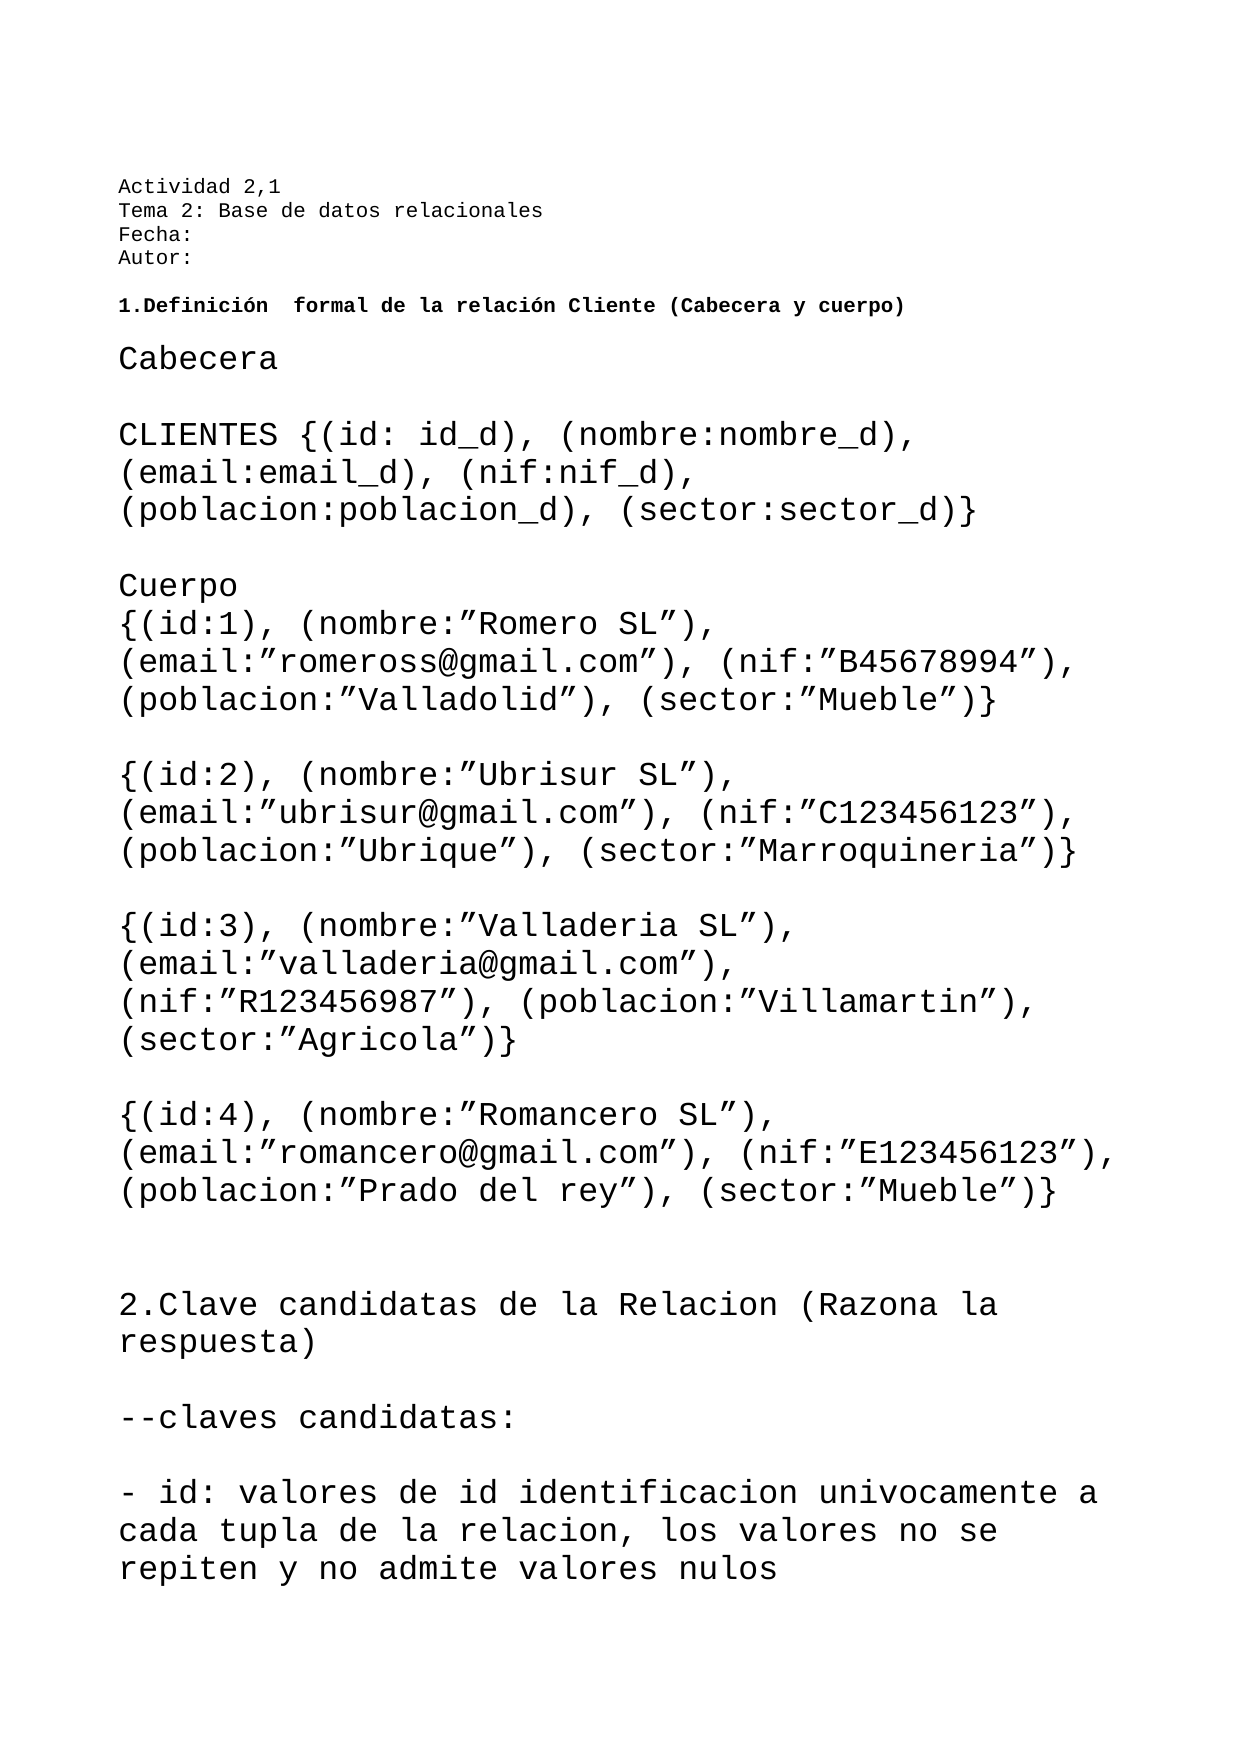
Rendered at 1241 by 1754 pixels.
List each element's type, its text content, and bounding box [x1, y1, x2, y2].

text Autor: [118, 247, 1122, 271]
text CLIENTES {(id: id_d), (nombre:nombre_d), (email:email_d), (nif:nif_d), (poblacion:poblacion_d), (sector:sector_d)} [118, 417, 1122, 531]
text 2.Clave candidatas de la Relacion (Razona la respuesta) [118, 1287, 1122, 1363]
text {(id:3), (nombre:”Valladeria SL”), (email:”valladeria@gmail.com”), (nif:”R123456987”), (poblacion:”Villamartin”), (sector:”Agricola”)} [118, 909, 1122, 1060]
text - id: valores de id identificacion univocamente a cada tupla de la relacion, los valores no se repiten y no admite valores nulos [118, 1476, 1122, 1590]
text {(id:1), (nombre:”Romero SL”), (email:”romeross@gmail.com”), (nif:”B45678994”), (poblacion:”Valladolid”), (sector:”Mueble”)} [118, 607, 1122, 720]
text Cuerpo [118, 569, 1122, 607]
text --claves candidatas: [118, 1401, 1122, 1438]
text 1.Definición formal de la relación Cliente (Cabecera y cuerpo) [118, 294, 1122, 318]
text Fecha: [118, 224, 1122, 247]
text Tema 2: Base de datos relacionales [118, 200, 1122, 224]
text Cabecera [118, 342, 1122, 380]
text Actividad 2,1 [118, 176, 1122, 200]
text {(id:2), (nombre:”Ubrisur SL”), (email:”ubrisur@gmail.com”), (nif:”C123456123”), (poblacion:”Ubrique”), (sector:”Marroquineria”)} [118, 758, 1122, 871]
text {(id:4), (nombre:”Romancero SL”), (email:”romancero@gmail.com”), (nif:”E123456123”), (poblacion:”Prado del rey”), (sector:”Mueble”)} [118, 1098, 1122, 1212]
